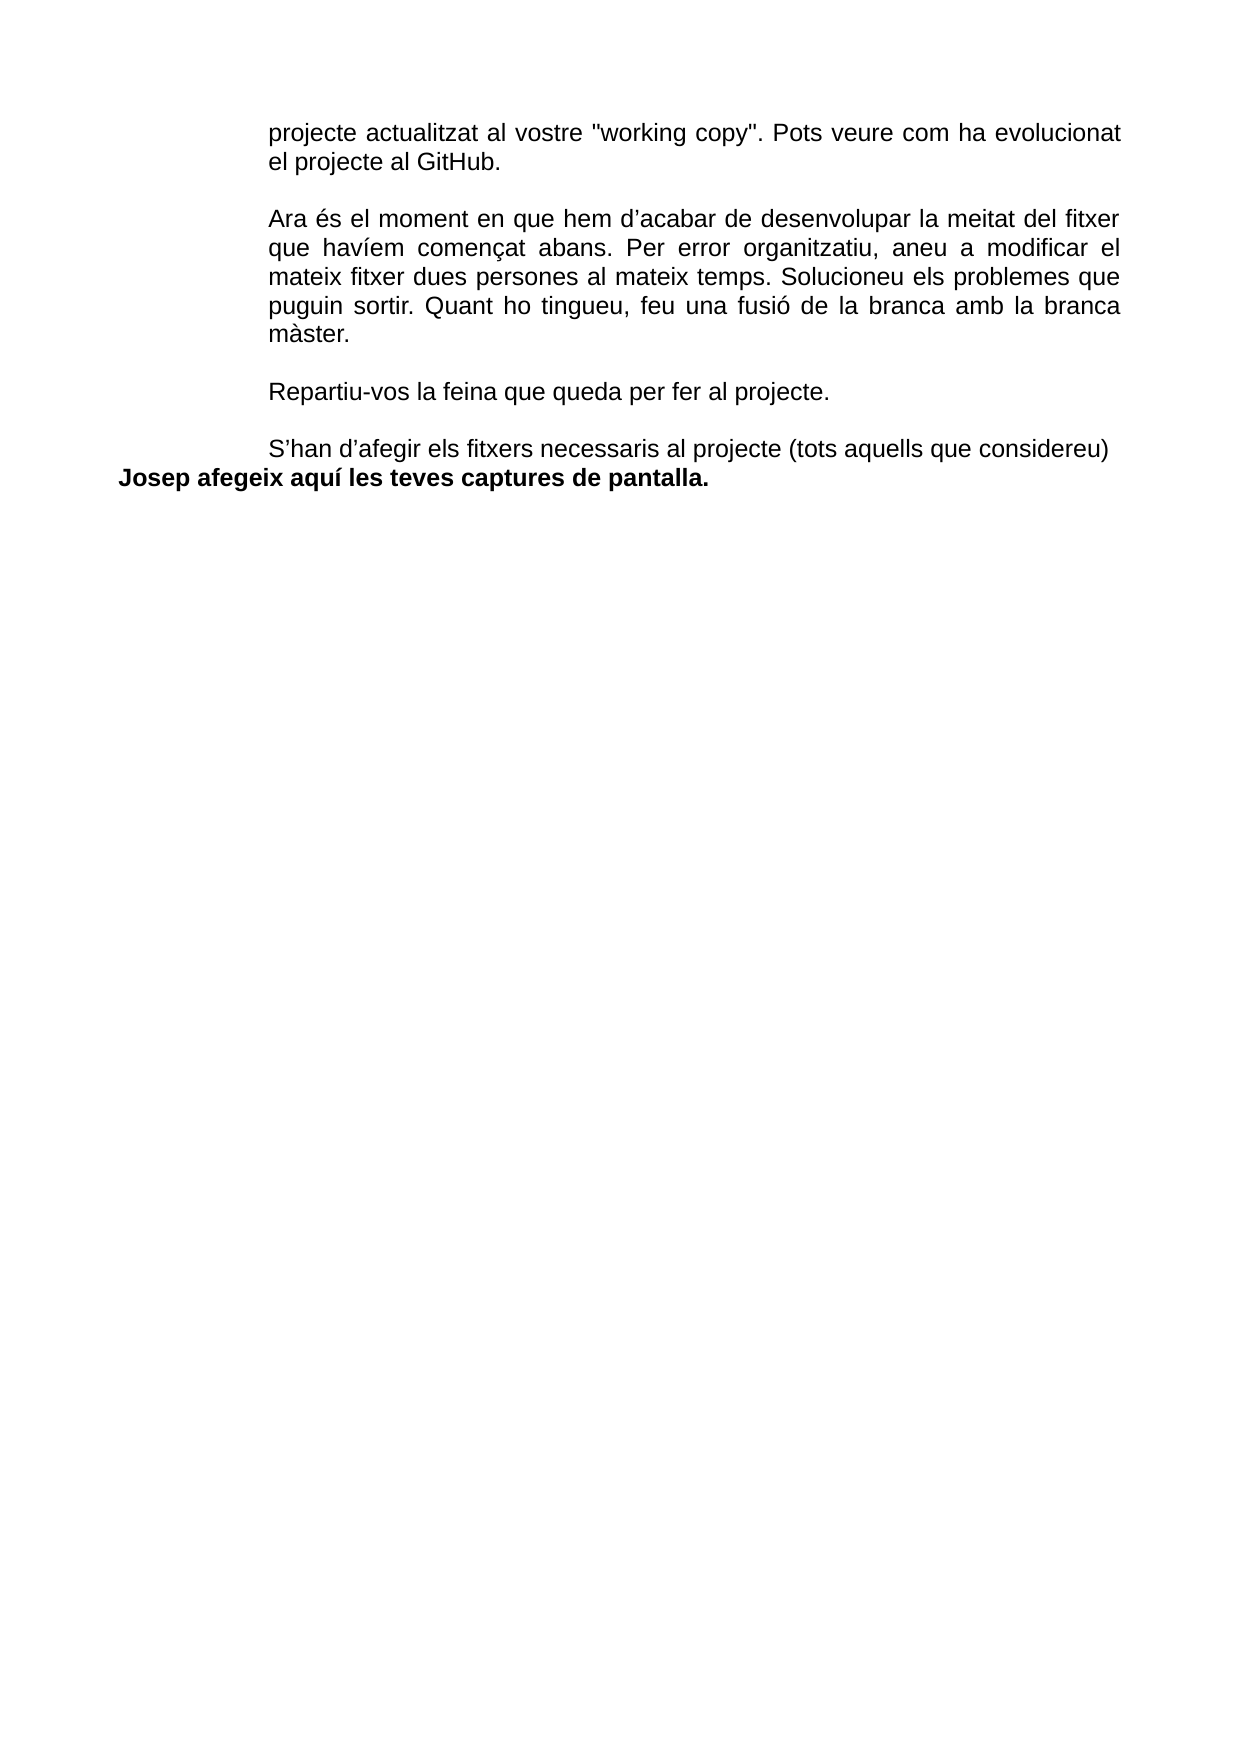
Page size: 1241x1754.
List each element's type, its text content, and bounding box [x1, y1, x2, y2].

text Josep afegeix aquí les teves captures de pantalla. [118, 463, 1122, 492]
list Ara és el moment en que hem d’acabar de desenvolupar la meitat del fitxer que havíem començat abans. Per error organitzatiu, aneu a modificar el mateix fitxer dues persones al mateix temps. Solucioneu els problemes que puguin sortir. Quant ho tingueu, feu una fusió de la branca amb la branca màster. [231, 204, 1122, 348]
list projecte actualitzat al vostre "working copy". Pots veure com ha evolucionat el projecte al GitHub. [231, 118, 1122, 176]
list Repartiu-vos la feina que queda per fer al projecte. [231, 377, 1122, 406]
list S’han d’afegir els fitxers necessaris al projecte (tots aquells que considereu) [231, 434, 1122, 463]
